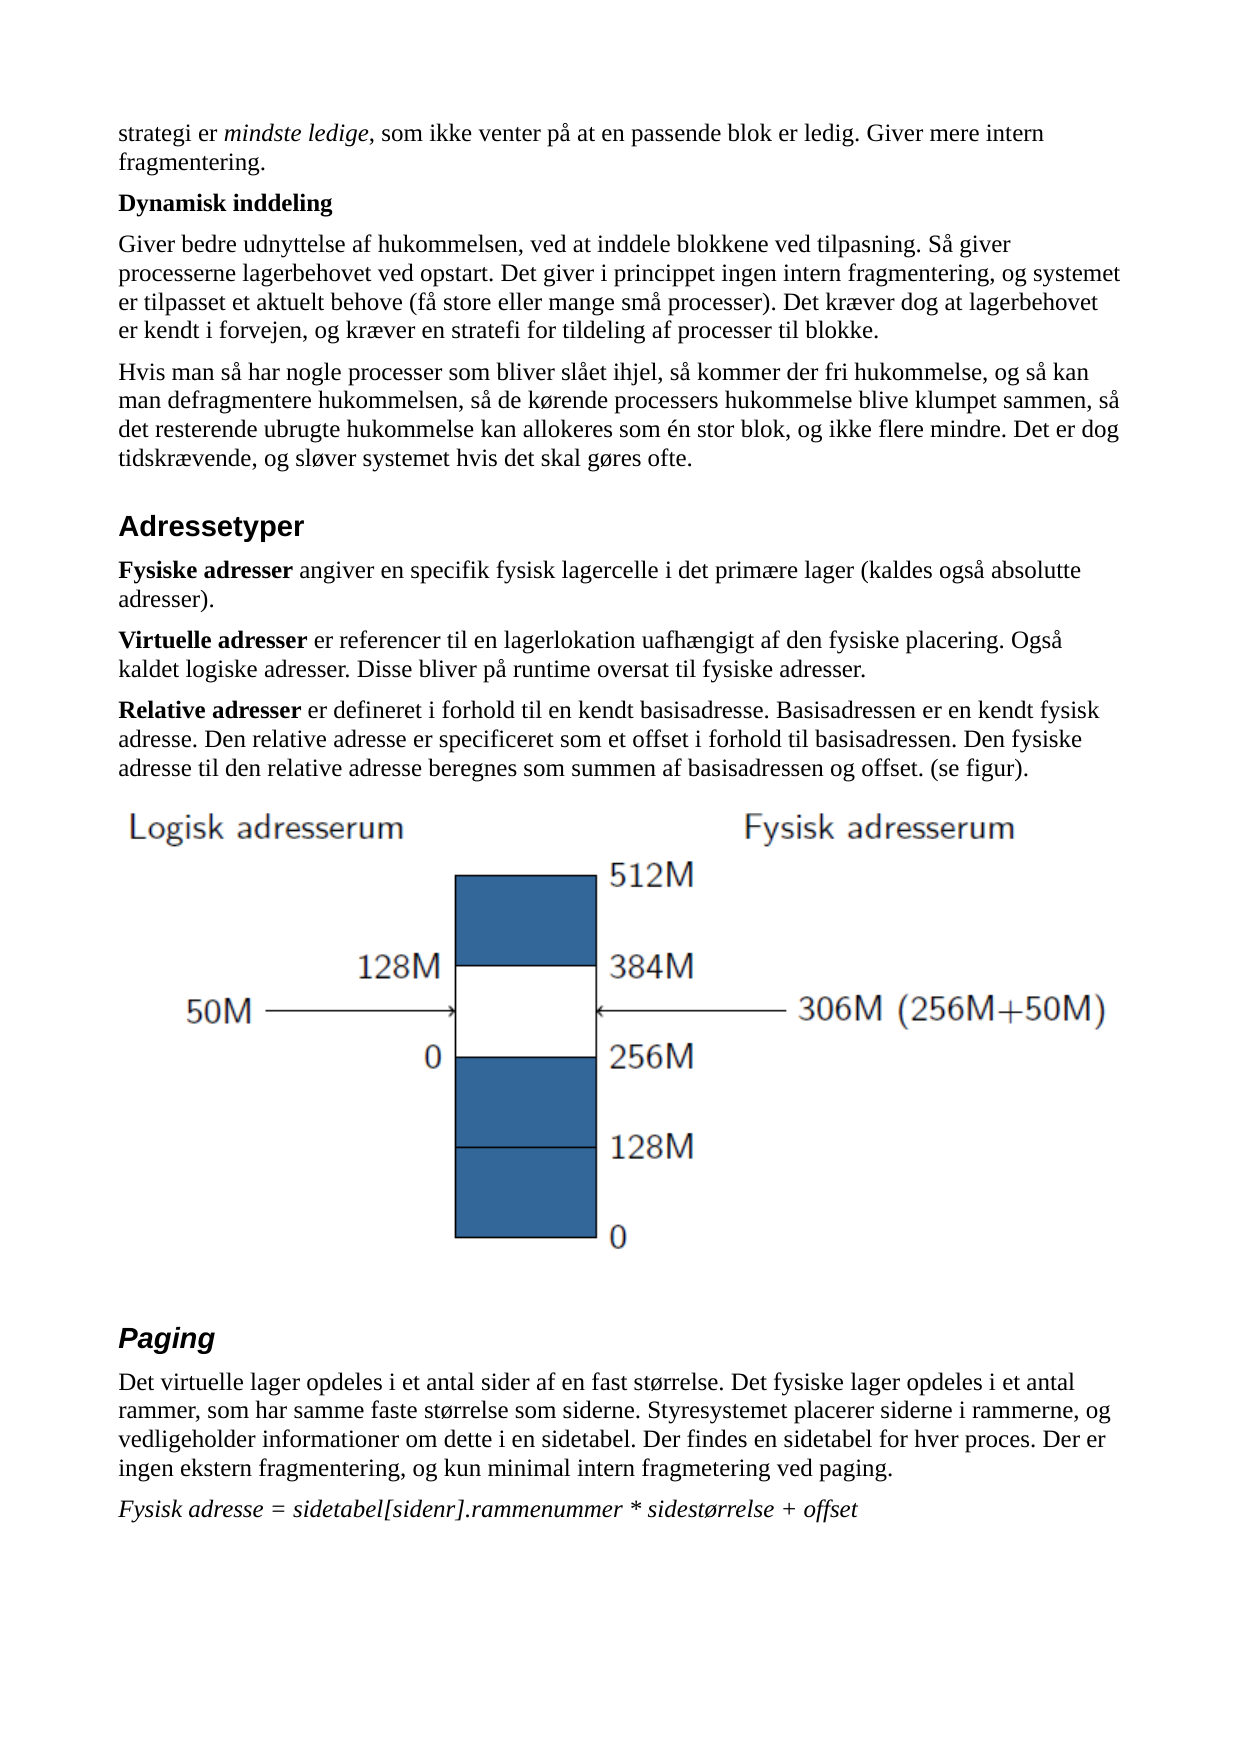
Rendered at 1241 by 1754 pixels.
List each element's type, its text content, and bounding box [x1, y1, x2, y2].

text Fysisk adresse = sidetabel[sidenr].rammenummer * sidestørrelse + offset [118, 1494, 1122, 1523]
text Relative adresser er defineret i forhold til en kendt basisadresse. Basisadressen er en kendt fysisk adresse. Den relative adresse er specificeret som et offset i forhold til basisadressen. Den fysiske adresse til den relative adresse beregnes som summen af basisadressen og offset. (se figur). [118, 695, 1122, 782]
text Virtuelle adresser er referencer til en lagerlokation uafhængigt af den fysiske placering. Også kaldet logiske adresser. Disse bliver på runtime oversat til fysiske adresser. [118, 625, 1122, 683]
text Hvis man så har nogle processer som bliver slået ihjel, så kommer der fri hukommelse, og så kan man defragmentere hukommelsen, så de kørende processers hukommelse blive klumpet sammen, så det resterende ubrugte hukommelse kan allokeres som én stor blok, og ikke flere mindre. Det er dog tidskrævende, og sløver systemet hvis det skal gøres ofte. [118, 357, 1122, 472]
text Giver bedre udnyttelse af hukommelsen, ved at inddele blokkene ved tilpasning. Så giver processerne lagerbehovet ved opstart. Det giver i princippet ingen intern fragmentering, og systemet er tilpasset et aktuelt behove (få store eller mange små processer). Det kræver dog at lagerbehovet er kendt i forvejen, og kræver en stratefi for tildeling af processer til blokke. [118, 229, 1122, 344]
subtitle Adressetyper [118, 509, 1122, 543]
text Fysiske adresser angiver en specifik fysisk lagercelle i det primære lager (kaldes også absolutte adresser). [118, 555, 1122, 613]
subtitle Paging [118, 1321, 1122, 1354]
text strategi er mindste ledige, som ikke venter på at en passende blok er ledig. Giver mere intern fragmentering. [118, 118, 1122, 176]
text Det virtuelle lager opdeles i et antal sider af en fast størrelse. Det fysiske lager opdeles i et antal rammer, som har samme faste størrelse som siderne. Styresystemet placerer siderne i rammerne, og vedligeholder informationer om dette i en sidetabel. Der findes en sidetabel for hver proces. Der er ingen ekstern fragmentering, og kun minimal intern fragmetering ved paging. [118, 1367, 1122, 1482]
text Dynamisk inddeling [118, 188, 1122, 217]
